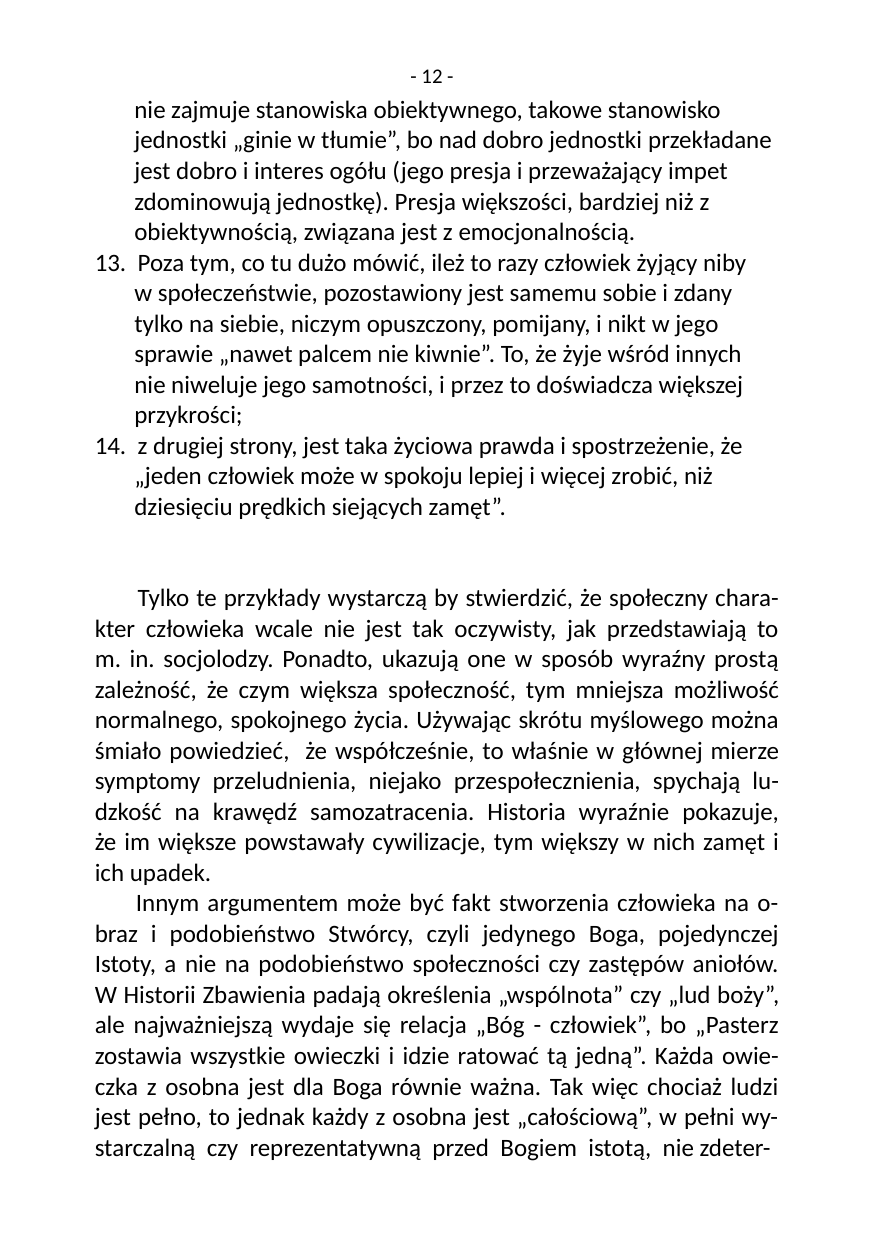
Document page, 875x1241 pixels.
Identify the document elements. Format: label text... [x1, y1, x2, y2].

text nie zajmuje stanowiska obiektywnego, takowe stanowisko [94, 94, 797, 124]
text nie niweluje jego samotności, i przez to doświadcza większej [94, 369, 797, 399]
text jednostki „ginie w tłumie”, bo nad dobro jednostki przekładane [94, 124, 797, 155]
text „jeden człowiek może w spokoju lepiej i więcej zrobić, niż [94, 460, 797, 491]
text sprawie „nawet palcem nie kiwnie”. To, że żyje wśród innych [94, 338, 797, 369]
text przykrości; [94, 399, 797, 430]
text - 12 - [94, 59, 797, 89]
text Tylko te przykłady wystarczą by stwierdzić, że społeczny chara-kter człowieka wcale nie jest tak oczywisty, jak przedstawiają to m. in. socjolodzy. Ponadto, ukazują one w sposób wyraźny prostą zależność, że czym większa społeczność, tym mniejsza możliwość normalnego, spokojnego życia. Używając skrótu myślowego można śmiało powiedzieć, że współcześnie, to właśnie w głównej mierze symptomy przeludnienia, niejako przespołecznienia, spychają lu-dzkość na krawędź samozatracenia. Historia wyraźnie pokazuje, że im większe powstawały cywilizacje, tym większy w nich zamęt i ich upadek. [94, 582, 779, 888]
text obiektywnością, związana jest z emocjonalnością. [94, 216, 797, 247]
text zdominowują jednostkę). Presja większości, bardziej niż z [94, 186, 797, 216]
text dziesięciu prędkich siejących zamęt”. [94, 491, 797, 521]
text w społeczeństwie, pozostawiony jest samemu sobie i zdany [94, 277, 797, 308]
text jest dobro i interes ogółu (jego presja i przeważający impet [94, 155, 797, 186]
text Innym argumentem może być fakt stworzenia człowieka na o-braz i podobieństwo Stwórcy, czyli jedynego Boga, pojedynczej Istoty, a nie na podobieństwo społeczności czy zastępów aniołów. W Historii Zbawienia padają określenia „wspólnota” czy „lud boży”, ale najważniejszą wydaje się relacja „Bóg - człowiek”, bo „Pasterz zostawia wszystkie owieczki i idzie ratować tą jedną”. Każda owie-czka z osobna jest dla Boga równie ważna. Tak więc chociaż ludzi jest pełno, to jednak każdy z osobna jest „całościową”, w pełni wy- starczalną czy reprezentatywną przed Bogiem istotą, nie zdeter- [94, 888, 779, 1162]
text tylko na siebie, niczym opuszczony, pomijany, i nikt w jego [94, 308, 797, 338]
text 13. Poza tym, co tu dużo mówić, ileż to razy człowiek żyjący niby [94, 247, 797, 277]
text 14. z drugiej strony, jest taka życiowa prawda i spostrzeżenie, że [94, 430, 797, 460]
